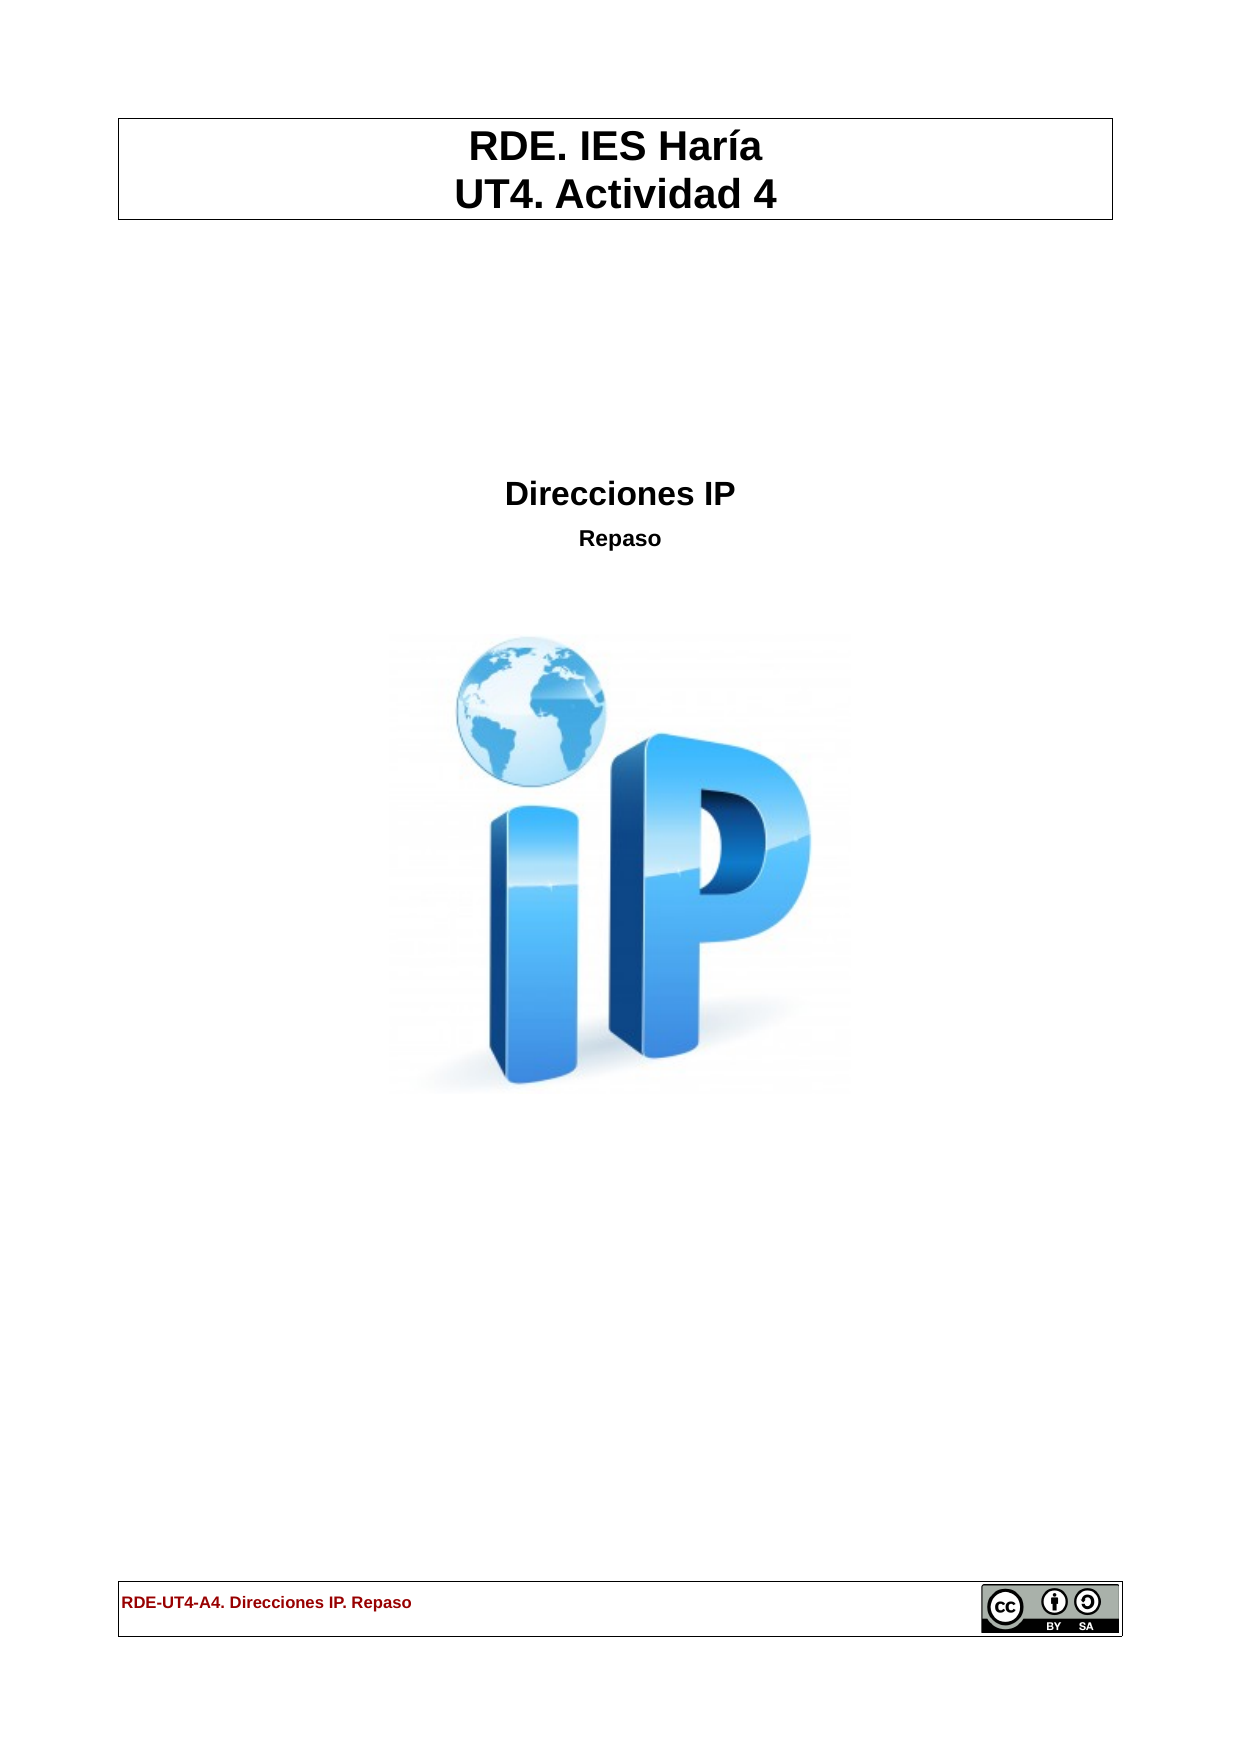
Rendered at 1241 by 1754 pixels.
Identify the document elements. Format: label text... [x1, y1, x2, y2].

picture [981, 1584, 1119, 1633]
subtitle Direcciones IP [118, 474, 1122, 512]
text RDE. IES Haría [119, 119, 1112, 166]
text UT4. Actividad 4 [119, 166, 1112, 219]
picture [388, 634, 852, 1094]
text Repaso [118, 525, 1122, 551]
